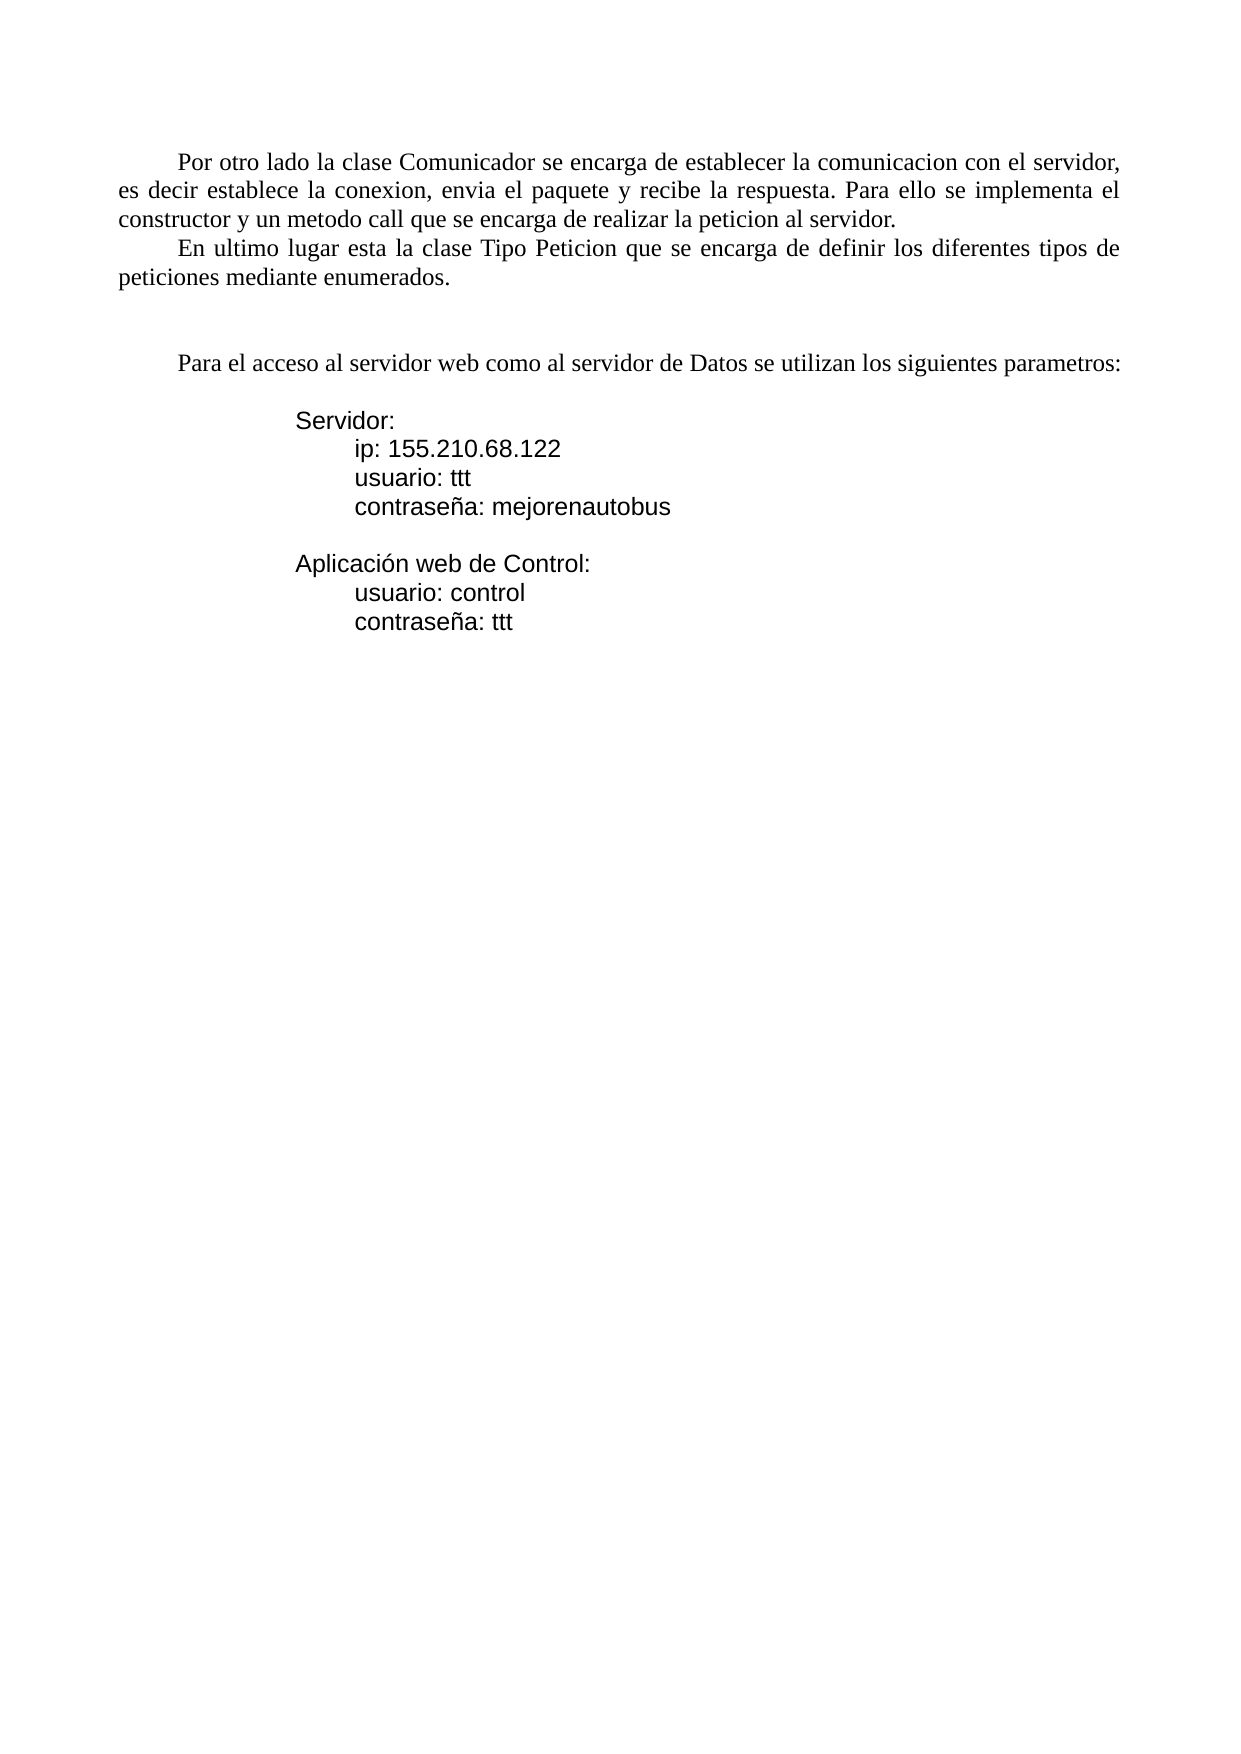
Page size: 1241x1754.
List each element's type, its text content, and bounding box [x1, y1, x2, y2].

text ip: 155.210.68.122 [295, 434, 1122, 463]
text usuario: control [295, 578, 1122, 607]
text contraseña: ttt [295, 607, 1122, 636]
text Servidor: [295, 406, 1122, 434]
text contraseña: mejorenautobus [295, 492, 1122, 521]
text Para el acceso al servidor web como al servidor de Datos se utilizan los siguientes parametros: [118, 348, 1122, 377]
text Aplicación web de Control: [295, 549, 1122, 578]
text usuario: ttt [295, 463, 1122, 492]
text Por otro lado la clase Comunicador se encarga de establecer la comunicacion con el servidor, es decir establece la conexion, envia el paquete y recibe la respuesta. Para ello se implementa el constructor y un metodo call que se encarga de realizar la peticion al servidor. [118, 147, 1122, 233]
text En ultimo lugar esta la clase Tipo Peticion que se encarga de definir los diferentes tipos de peticiones mediante enumerados. [118, 233, 1122, 291]
